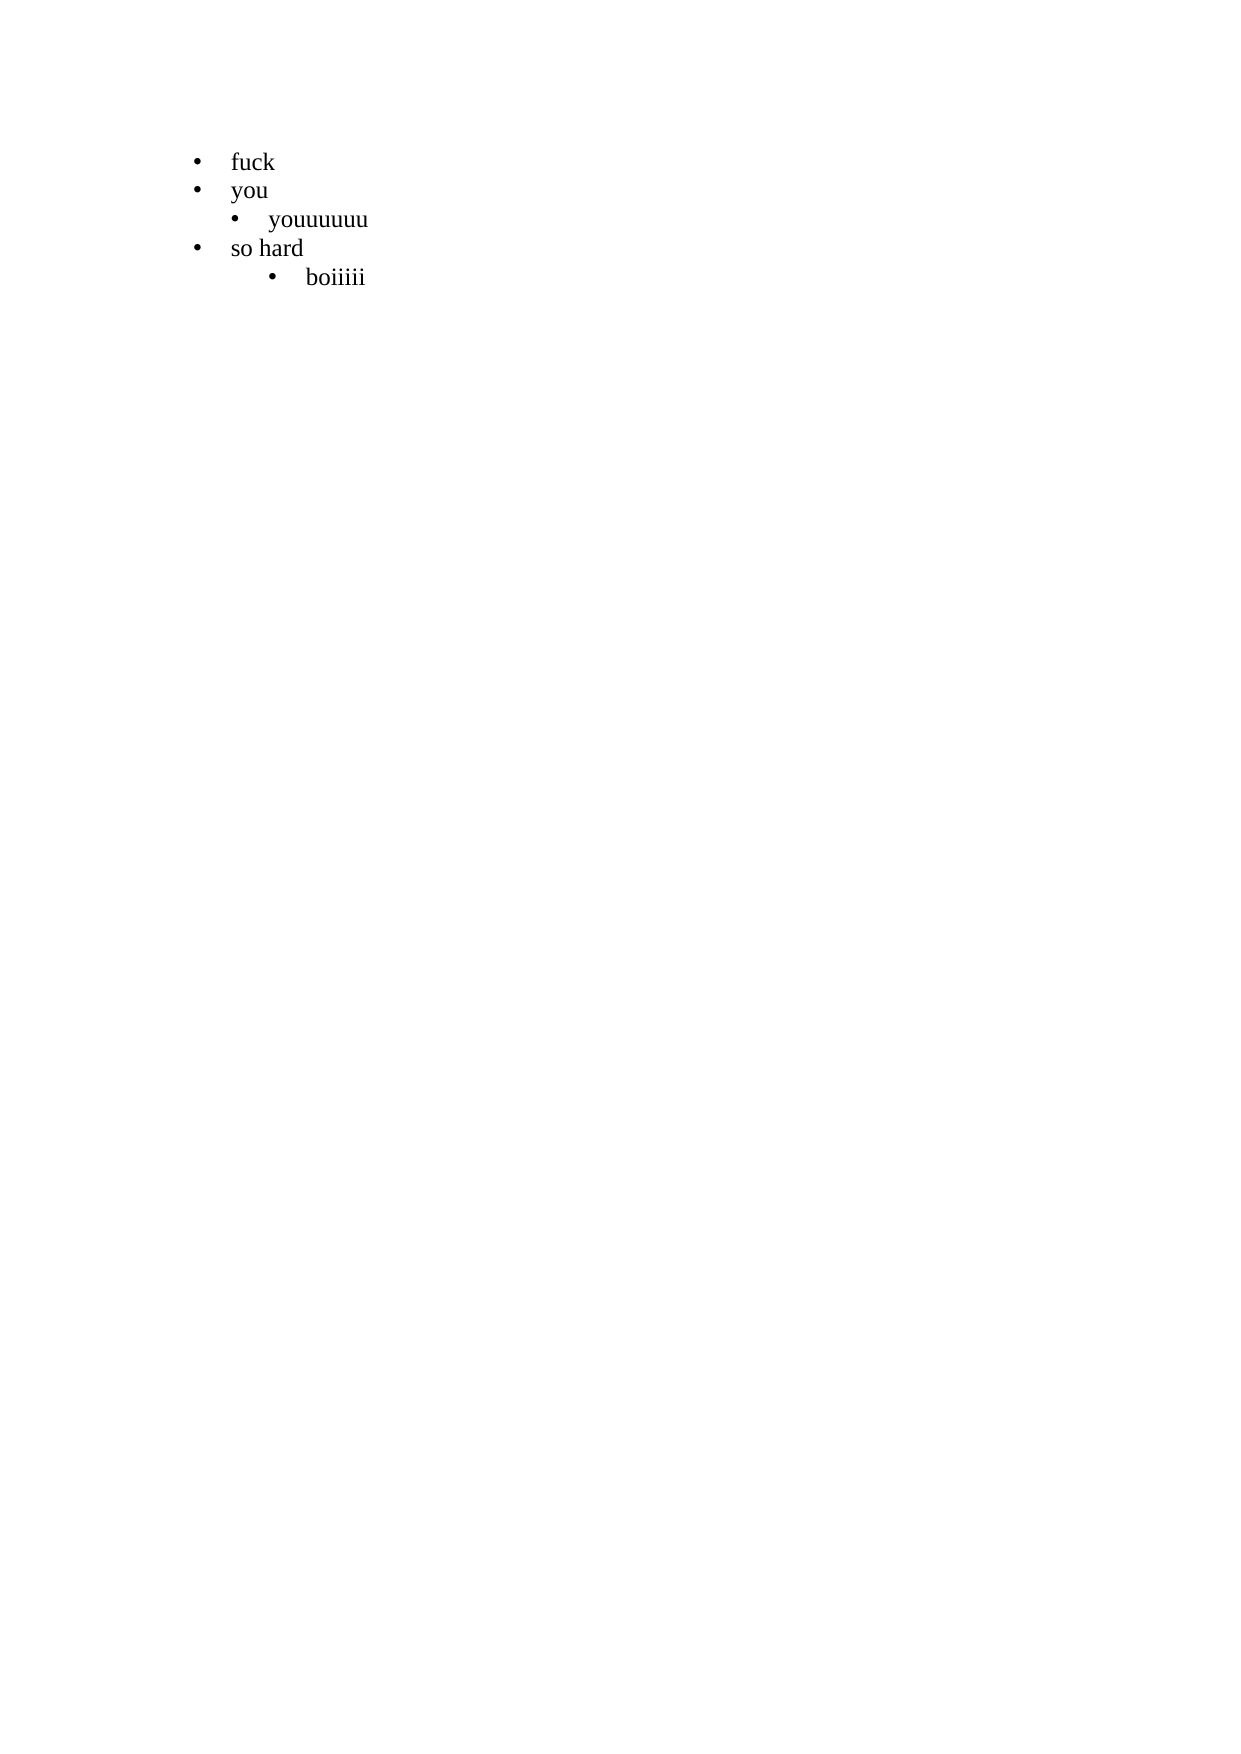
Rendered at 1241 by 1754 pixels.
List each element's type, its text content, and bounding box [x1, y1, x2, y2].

list youuuuuu [231, 204, 1122, 233]
list so hard [193, 233, 1122, 262]
list you [193, 176, 1122, 204]
list boiiiii [268, 262, 1122, 291]
list fuck [193, 147, 1122, 176]
